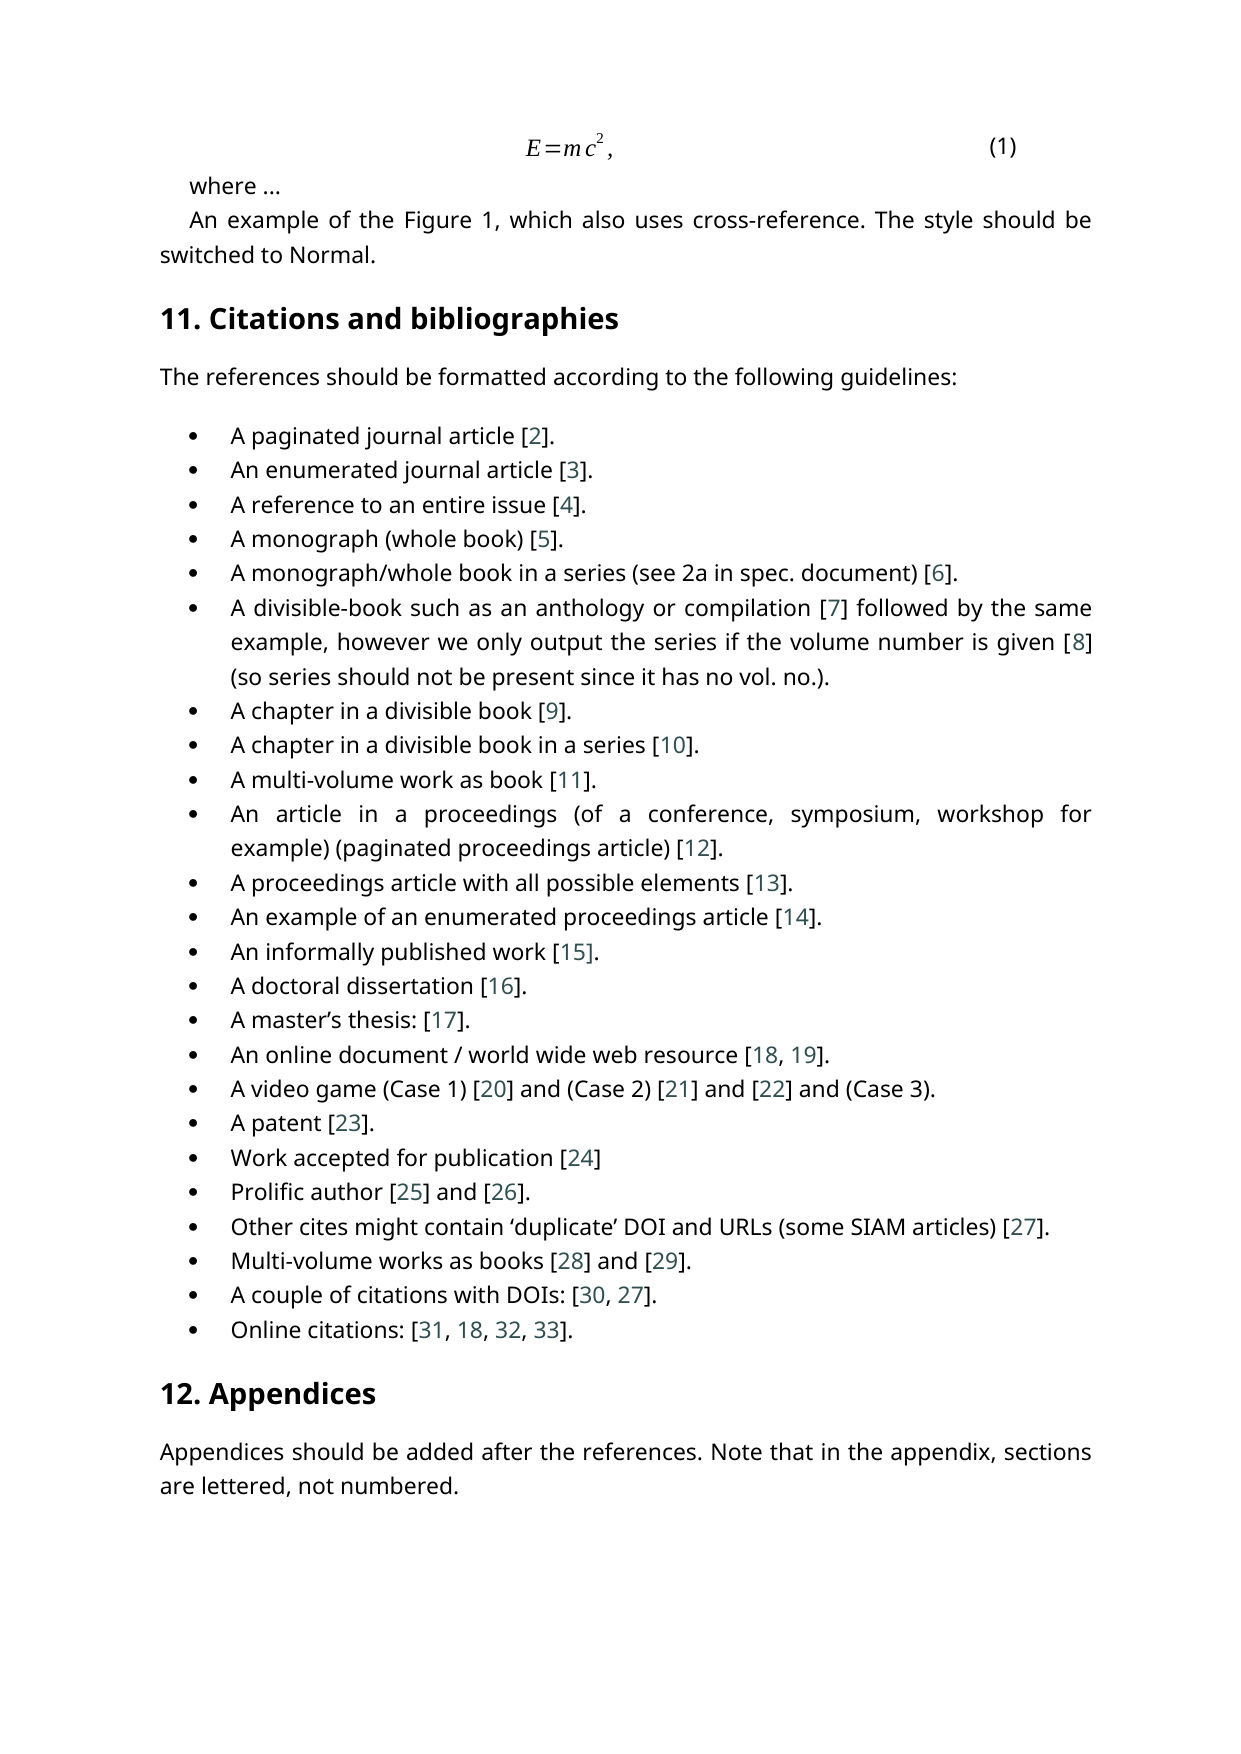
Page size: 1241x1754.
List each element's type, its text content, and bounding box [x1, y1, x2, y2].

list A master’s thesis: [17]. [189, 1004, 1093, 1036]
list A chapter in a divisible book in a series [10]. [189, 729, 1093, 761]
list Other cites might contain ‘duplicate’ DOI and URLs (some SIAM articles) [27]. [189, 1211, 1093, 1242]
list A monograph/whole book in a series (see 2a in spec. document) [6]. [189, 557, 1093, 589]
text The references should be formatted according to the following guidelines: [159, 361, 1093, 392]
subtitle Appendices [159, 1373, 1093, 1413]
list Multi-volume works as books [28] and [29]. [189, 1245, 1093, 1276]
text Appendices should be added after the references. Note that in the appendix, sections are lettered, not numbered. [159, 1435, 1093, 1501]
list An informally published work [15]. [189, 936, 1093, 967]
list Online citations: [31, 18, 32, 33]. [189, 1314, 1093, 1345]
subtitle Citations and bibliographies [159, 298, 1093, 338]
table_header (1) [978, 130, 1045, 170]
list An article in a proceedings (of a conference, symposium, workshop for example) (paginated proceedings article) [12]. [189, 798, 1093, 864]
table_header [160, 130, 978, 170]
text where ... [159, 170, 1093, 201]
text An example of the Figure 1, which also uses cross-reference. The style should be switched to Normal. [159, 204, 1093, 270]
list A proceedings article with all possible elements [13]. [189, 867, 1093, 898]
list A multi-volume work as book [11]. [189, 764, 1093, 795]
list An online document / world wide web resource [18, 19]. [189, 1039, 1093, 1070]
list A video game (Case 1) [20] and (Case 2) [21] and [22] and (Case 3). [189, 1073, 1093, 1104]
list A couple of citations with DOIs: [30, 27]. [189, 1279, 1093, 1311]
list A divisible-book such as an anthology or compilation [7] followed by the same example, however we only output the series if the volume number is given [8] (so series should not be present since it has no vol. no.). [189, 592, 1093, 692]
list A chapter in a divisible book [9]. [189, 695, 1093, 726]
list Work accepted for publication [24] [189, 1142, 1093, 1173]
list A paginated journal article [2]. [189, 420, 1093, 451]
list A monograph (whole book) [5]. [189, 523, 1093, 554]
list A doctoral dissertation [16]. [189, 970, 1093, 1001]
list Prolific author [25] and [26]. [189, 1176, 1093, 1207]
list An example of an enumerated proceedings article [14]. [189, 901, 1093, 932]
list An enumerated journal article [3]. [189, 454, 1093, 486]
list A reference to an entire issue [4]. [189, 489, 1093, 520]
list A patent [23]. [189, 1107, 1093, 1139]
